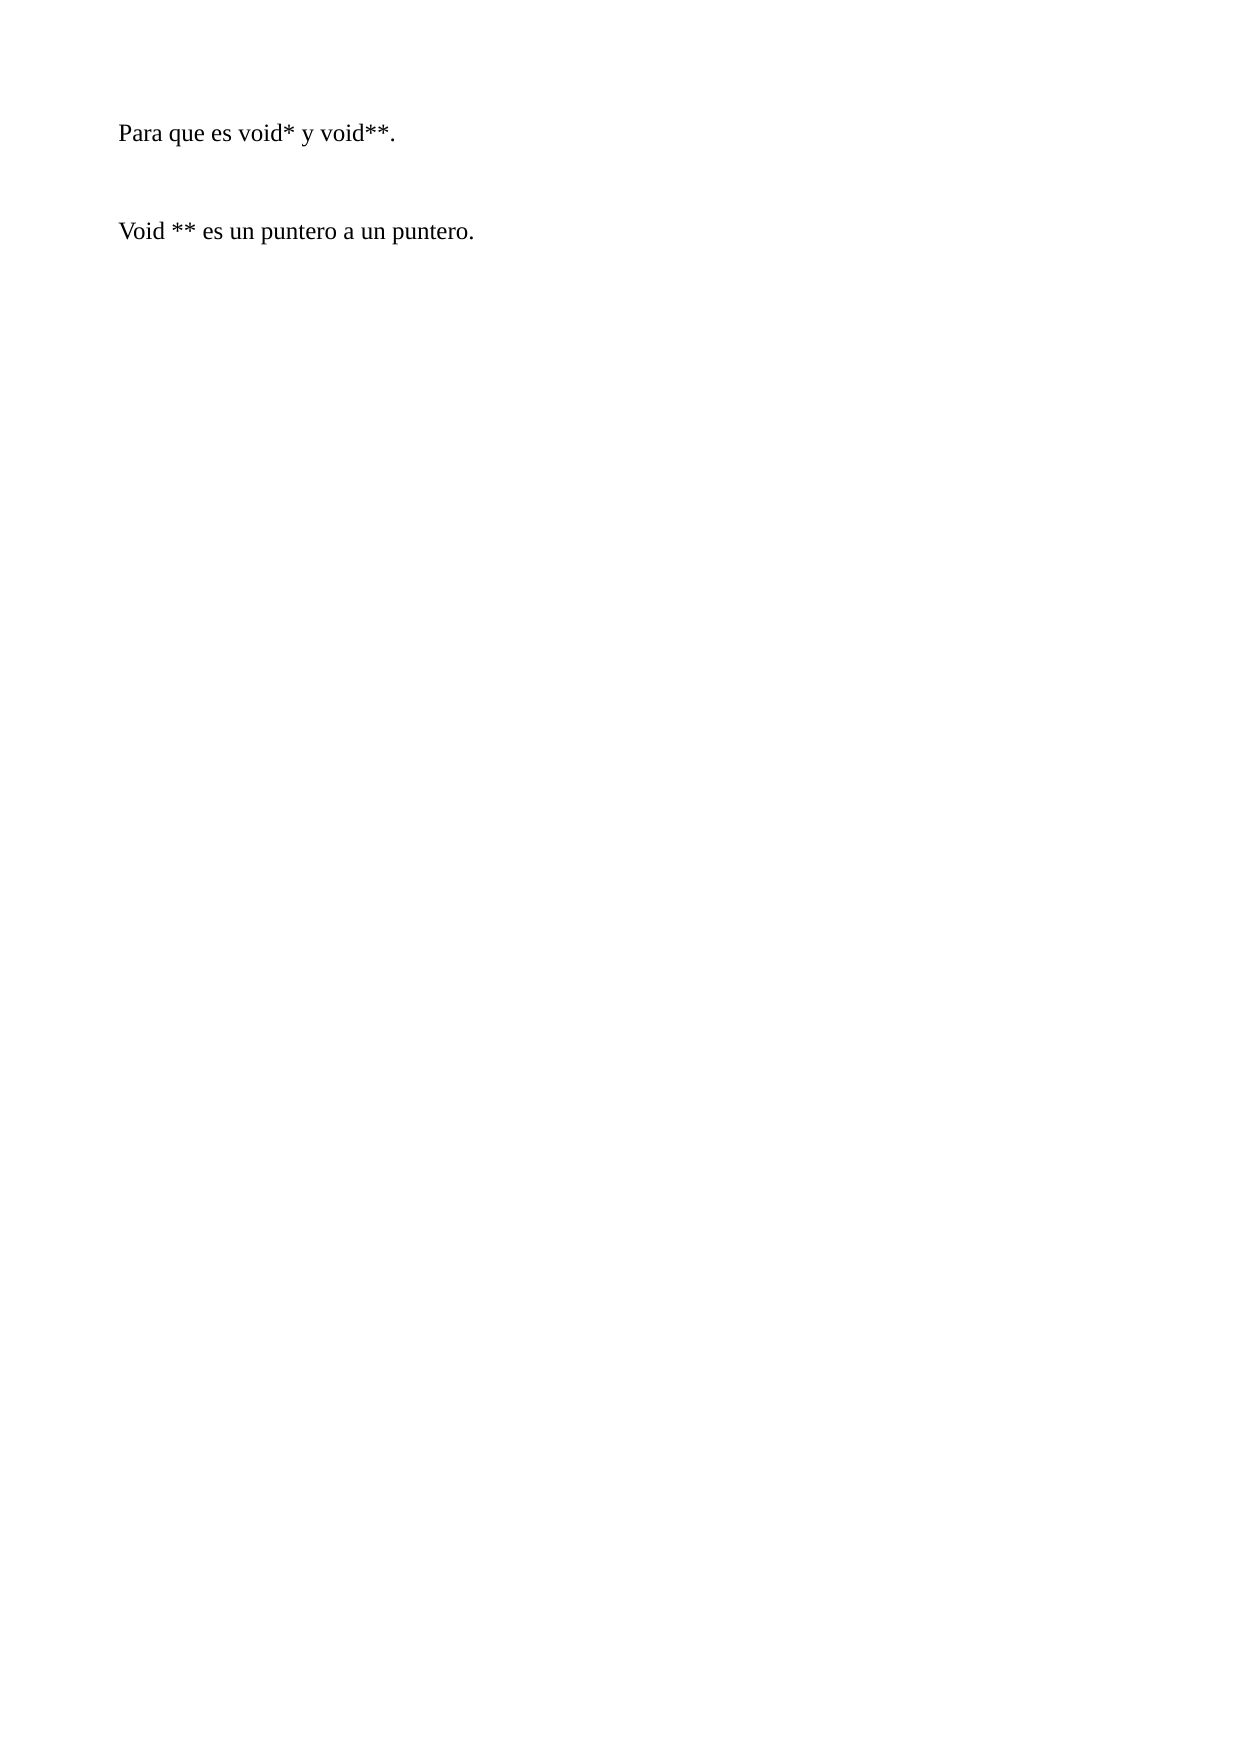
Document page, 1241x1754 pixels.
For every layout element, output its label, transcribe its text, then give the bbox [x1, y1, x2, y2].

text Void ** es un puntero a un puntero. [118, 216, 1122, 245]
text Para que es void* y void**. [118, 118, 1122, 147]
